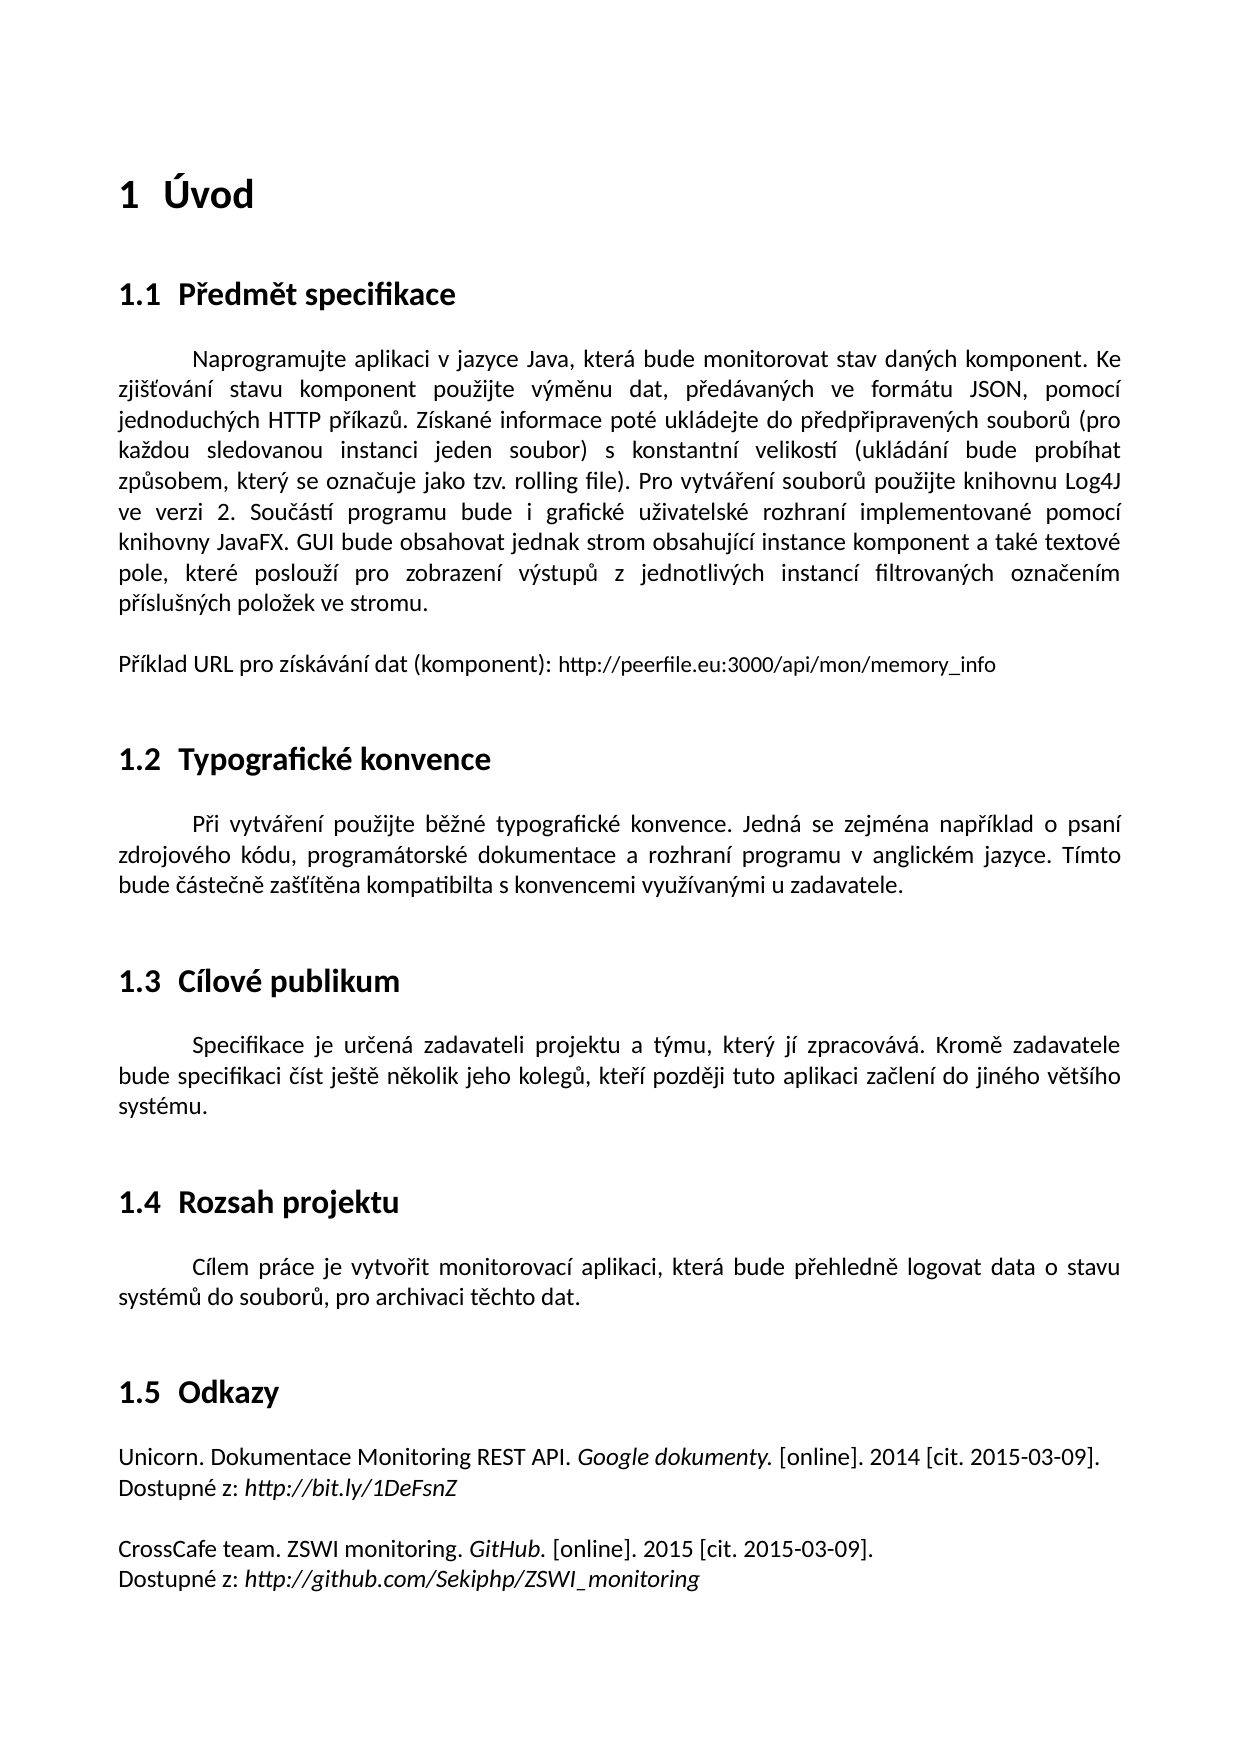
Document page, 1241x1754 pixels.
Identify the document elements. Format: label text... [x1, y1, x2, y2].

subtitle Cílové publikum [118, 959, 1122, 1000]
text Dostupné z: http://github.com/Sekiphp/ZSWI_monitoring [118, 1563, 1122, 1594]
text Naprogramujte aplikaci v jazyce Java, která bude monitorovat stav daných komponent. Ke zjišťování stavu komponent použijte výměnu dat, předávaných ve formátu JSON, pomocí jednoduchých HTTP příkazů. Získané informace poté ukládejte do předpřipravených souborů (pro každou sledovanou instanci jeden soubor) s konstantní velikostí (ukládání bude probíhat způsobem, který se označuje jako tzv. rolling file). Pro vytváření souborů použijte knihovnu Log4J ve verzi 2. Součástí programu bude i grafické uživatelské rozhraní implementované pomocí knihovny JavaFX. GUI bude obsahovat jednak strom obsahující instance komponent a také textové pole, které poslouží pro zobrazení výstupů z jednotlivých instancí filtrovaných označením příslušných položek ve stromu. [118, 343, 1122, 618]
text Unicorn. Dokumentace Monitoring REST API. Google dokumenty. [online]. 2014 [cit. 2015-03-09]. Dostupné z: http://bit.ly/1DeFsnZ [118, 1441, 1122, 1502]
subtitle Předmět specifikace [118, 273, 1122, 314]
subtitle Úvod [118, 168, 1122, 219]
text CrossCafe team. ZSWI monitoring. GitHub. [online]. 2015 [cit. 2015-03-09]. [118, 1533, 1122, 1563]
subtitle Typografické konvence [118, 738, 1122, 779]
text Specifikace je určená zadavateli projektu a týmu, který jí zpracovává. Kromě zadavatele bude specifikaci číst ještě několik jeho kolegů, kteří později tuto aplikaci začlení do jiného většího systému. [118, 1029, 1122, 1121]
text Při vytváření použijte běžné typografické konvence. Jedná se zejména například o psaní zdrojového kódu, programátorské dokumentace a rozhraní programu v anglickém jazyce. Tímto bude částečně zašťítěna kompatibilta s konvencemi využívanými u zadavatele. [118, 808, 1122, 900]
subtitle Rozsah projektu [118, 1181, 1122, 1221]
text Příklad URL pro získávání dat (komponent): http://peerfile.eu:3000/api/mon/memory_info [118, 648, 1122, 679]
text Cílem práce je vytvořit monitorovací aplikaci, která bude přehledně logovat data o stavu systémů do souborů, pro archivaci těchto dat. [118, 1251, 1122, 1312]
subtitle Odkazy [118, 1371, 1122, 1412]
